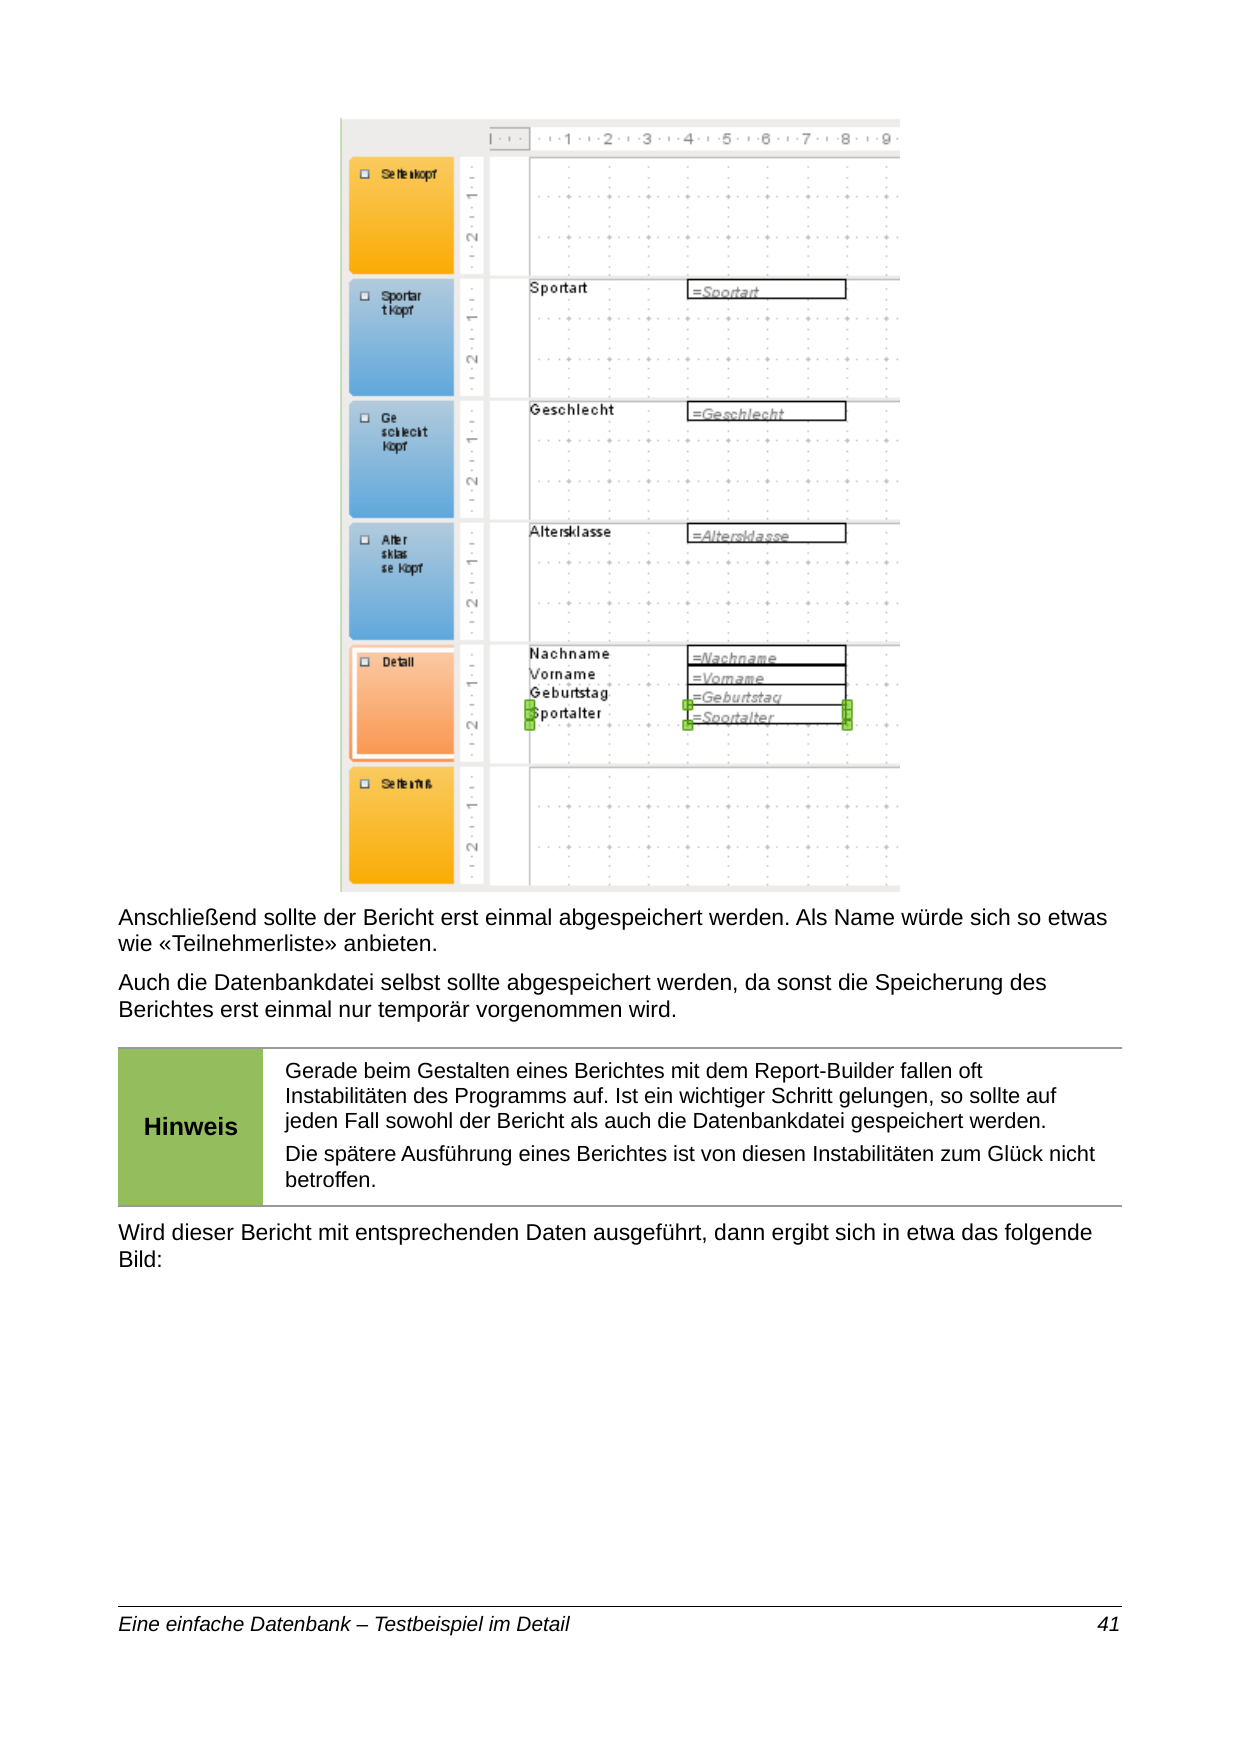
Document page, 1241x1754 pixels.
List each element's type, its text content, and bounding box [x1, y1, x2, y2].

picture [340, 118, 900, 892]
table_header Hinweis [118, 1049, 263, 1205]
text Auch die Datenbankdatei selbst sollte abgespeichert werden, da sonst die Speicherung des Berichtes erst einmal nur temporär vorgenommen wird. [118, 969, 1122, 1022]
text Anschließend sollte der Bericht erst einmal abgespeichert werden. Als Name würde sich so etwas wie «Teilnehmerliste» anbieten. [118, 904, 1122, 957]
text Wird dieser Bericht mit entsprechenden Daten ausgeführt, dann ergibt sich in etwa das folgende Bild: [118, 1219, 1122, 1272]
table_header Gerade beim Gestalten eines Berichtes mit dem Report-Builder fallen oft Instabilitäten des Programms auf. Ist ein wichtiger Schritt gelungen, so sollte auf jeden Fall sowohl der Bericht als auch die Datenbankdatei gespeichert werden. Die spätere Ausführung eines Berichtes ist von diesen Instabilitäten zum Glück nicht betroffen. [264, 1049, 1122, 1205]
